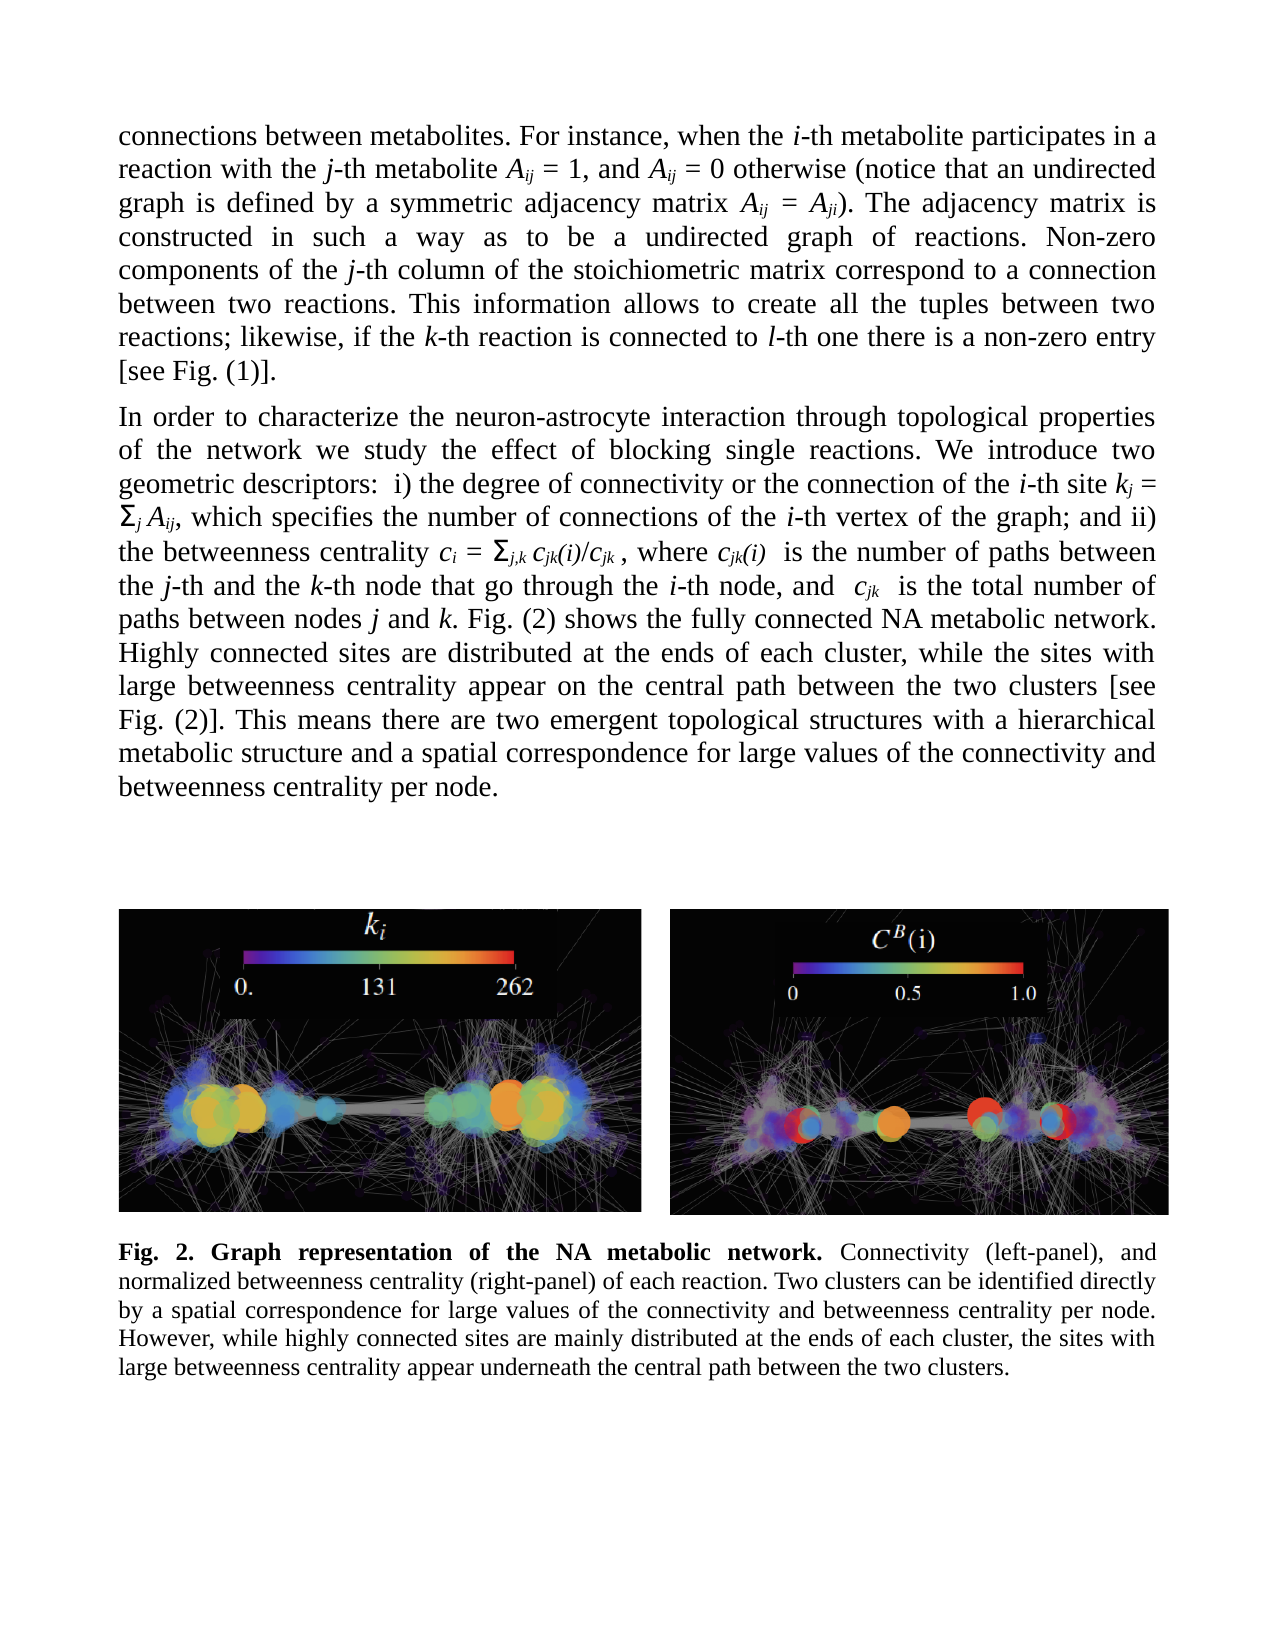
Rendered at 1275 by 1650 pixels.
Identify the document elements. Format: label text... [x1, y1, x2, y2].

picture [118, 909, 642, 1212]
text In order to characterize the neuron-astrocyte interaction through topological properties of the network we study the effect of blocking single reactions. We introduce two geometric descriptors: i) the degree of connectivity or the connection of the i-th site kj = Σj Aij, which specifies the number of connections of the i-th vertex of the graph; and ii) the betweenness centrality ci = Σj,k cjk(i)/cjk , where cjk(i) is the number of paths between the j-th and the k-th node that go through the i-th node, and cjk is the total number of paths between nodes j and k. Fig. (2) shows the fully connected NA metabolic network. Highly connected sites are distributed at the ends of each cluster, while the sites with large betweenness centrality appear on the central path between the two clusters [see Fig. (2)]. This means there are two emergent topological structures with a hierarchical metabolic structure and a spatial correspondence for large values of the connectivity and betweenness centrality per node. [118, 399, 1157, 803]
text connections between metabolites. For instance, when the i-th metabolite participates in a reaction with the j-th metabolite Aij = 1, and Aij = 0 otherwise (notice that an undirected graph is defined by a symmetric adjacency matrix Aij = Aji). The adjacency matrix is constructed in such a way as to be a undirected graph of reactions. Non-zero components of the j-th column of the stoichiometric matrix correspond to a connection between two reactions. This information allows to create all the tuples between two reactions; likewise, if the k-th reaction is connected to l-th one there is a non-zero entry [see Fig. (1)]. [118, 118, 1157, 386]
picture [670, 909, 1169, 1215]
text Fig. 2. Graph representation of the NA metabolic network. Connectivity (left-panel), and normalized betweenness centrality (right-panel) of each reaction. Two clusters can be identified directly by a spatial correspondence for large values of the connectivity and betweenness centrality per node. However, while highly connected sites are mainly distributed at the ends of each cluster, the sites with large betweenness centrality appear underneath the central path between the two clusters. [118, 1237, 1157, 1381]
